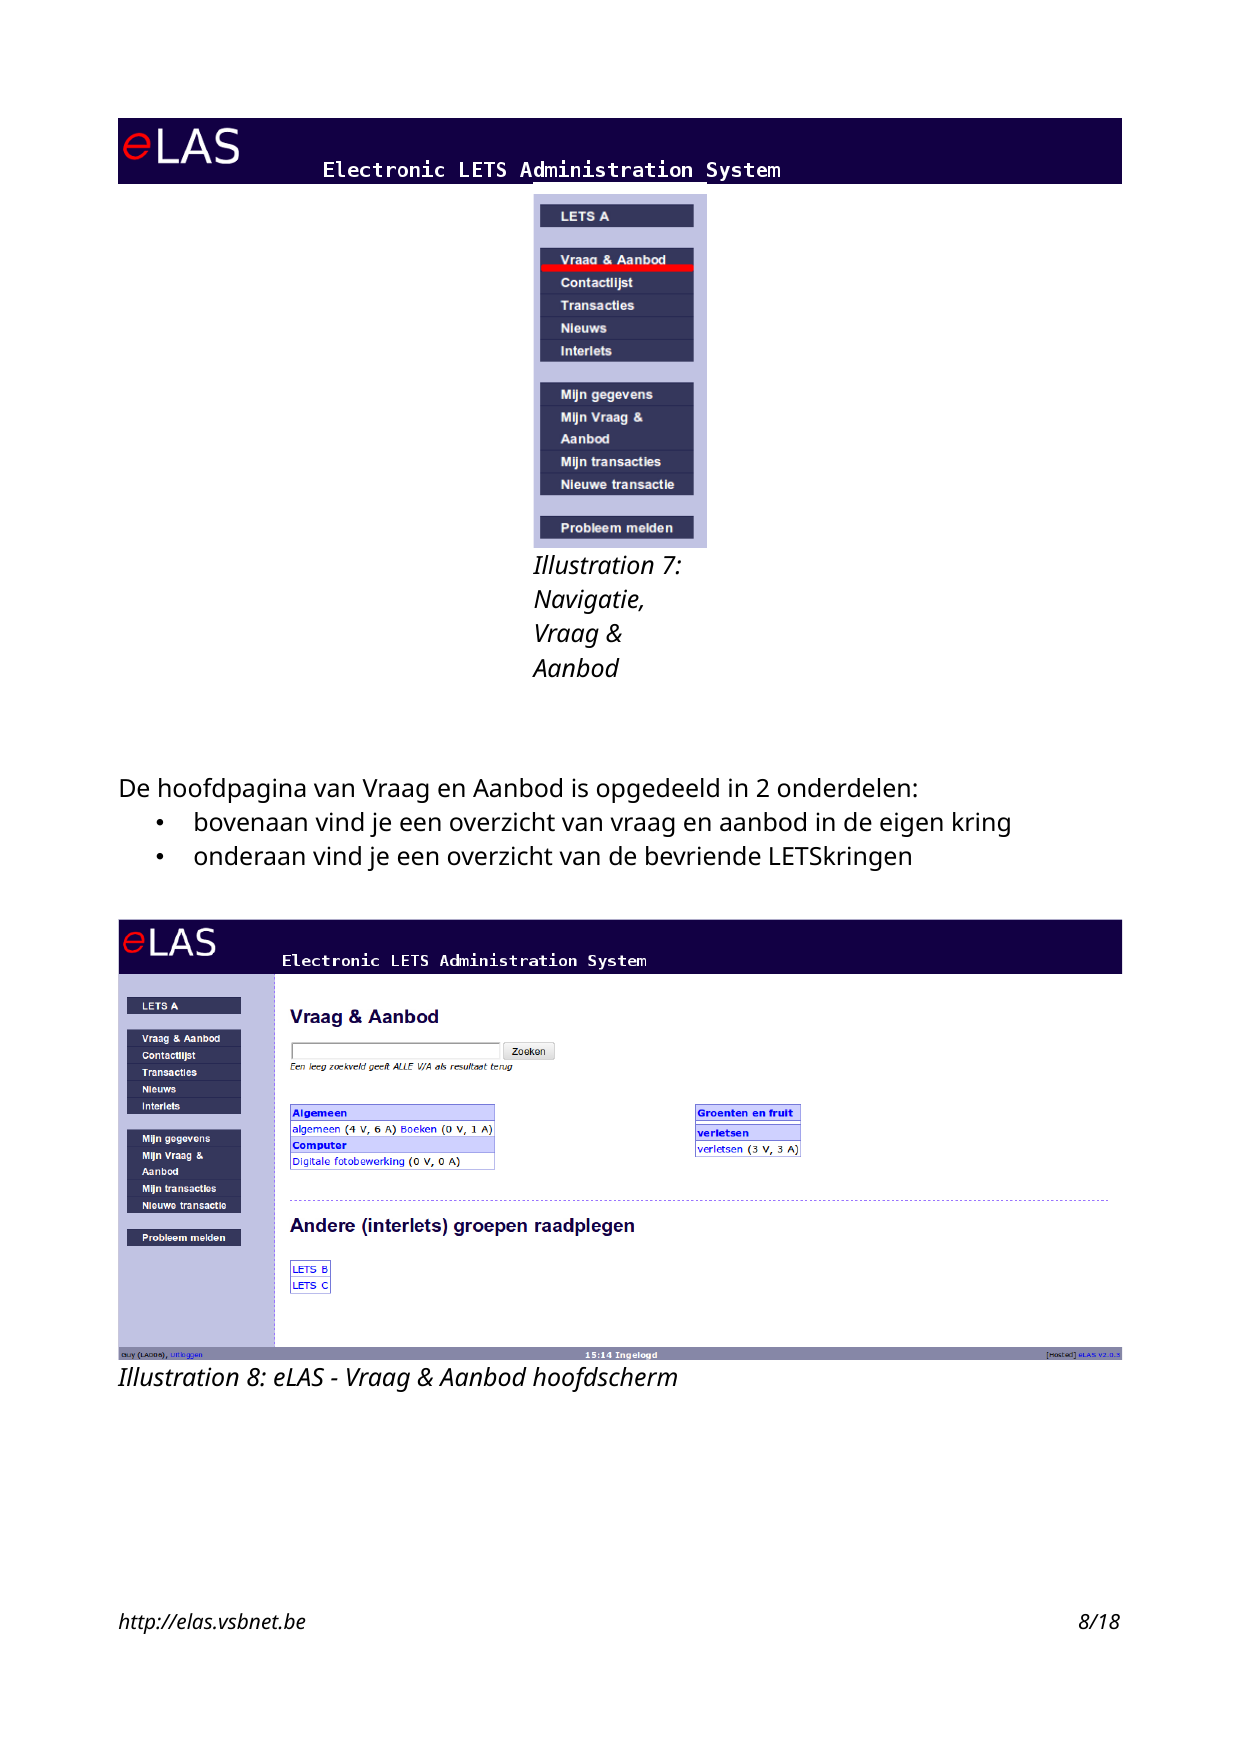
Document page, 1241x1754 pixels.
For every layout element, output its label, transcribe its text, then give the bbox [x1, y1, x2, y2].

text Illustration 8: eLAS - Vraag & Aanbod hoofdscherm [118, 1360, 1122, 1394]
list bovenaan vind je een overzicht van vraag en aanbod in de eigen kring [156, 804, 1122, 839]
text De hoofdpagina van Vraag en Aanbod is opgedeeld in 2 onderdelen: [118, 771, 1122, 804]
picture [533, 194, 707, 548]
picture [118, 919, 1123, 1360]
list onderaan vind je een overzicht van de bevriende LETSkringen [156, 839, 1122, 873]
text Illustration 7: Navigatie, Vraag & Aanbod [533, 548, 707, 684]
picture [118, 118, 1122, 184]
